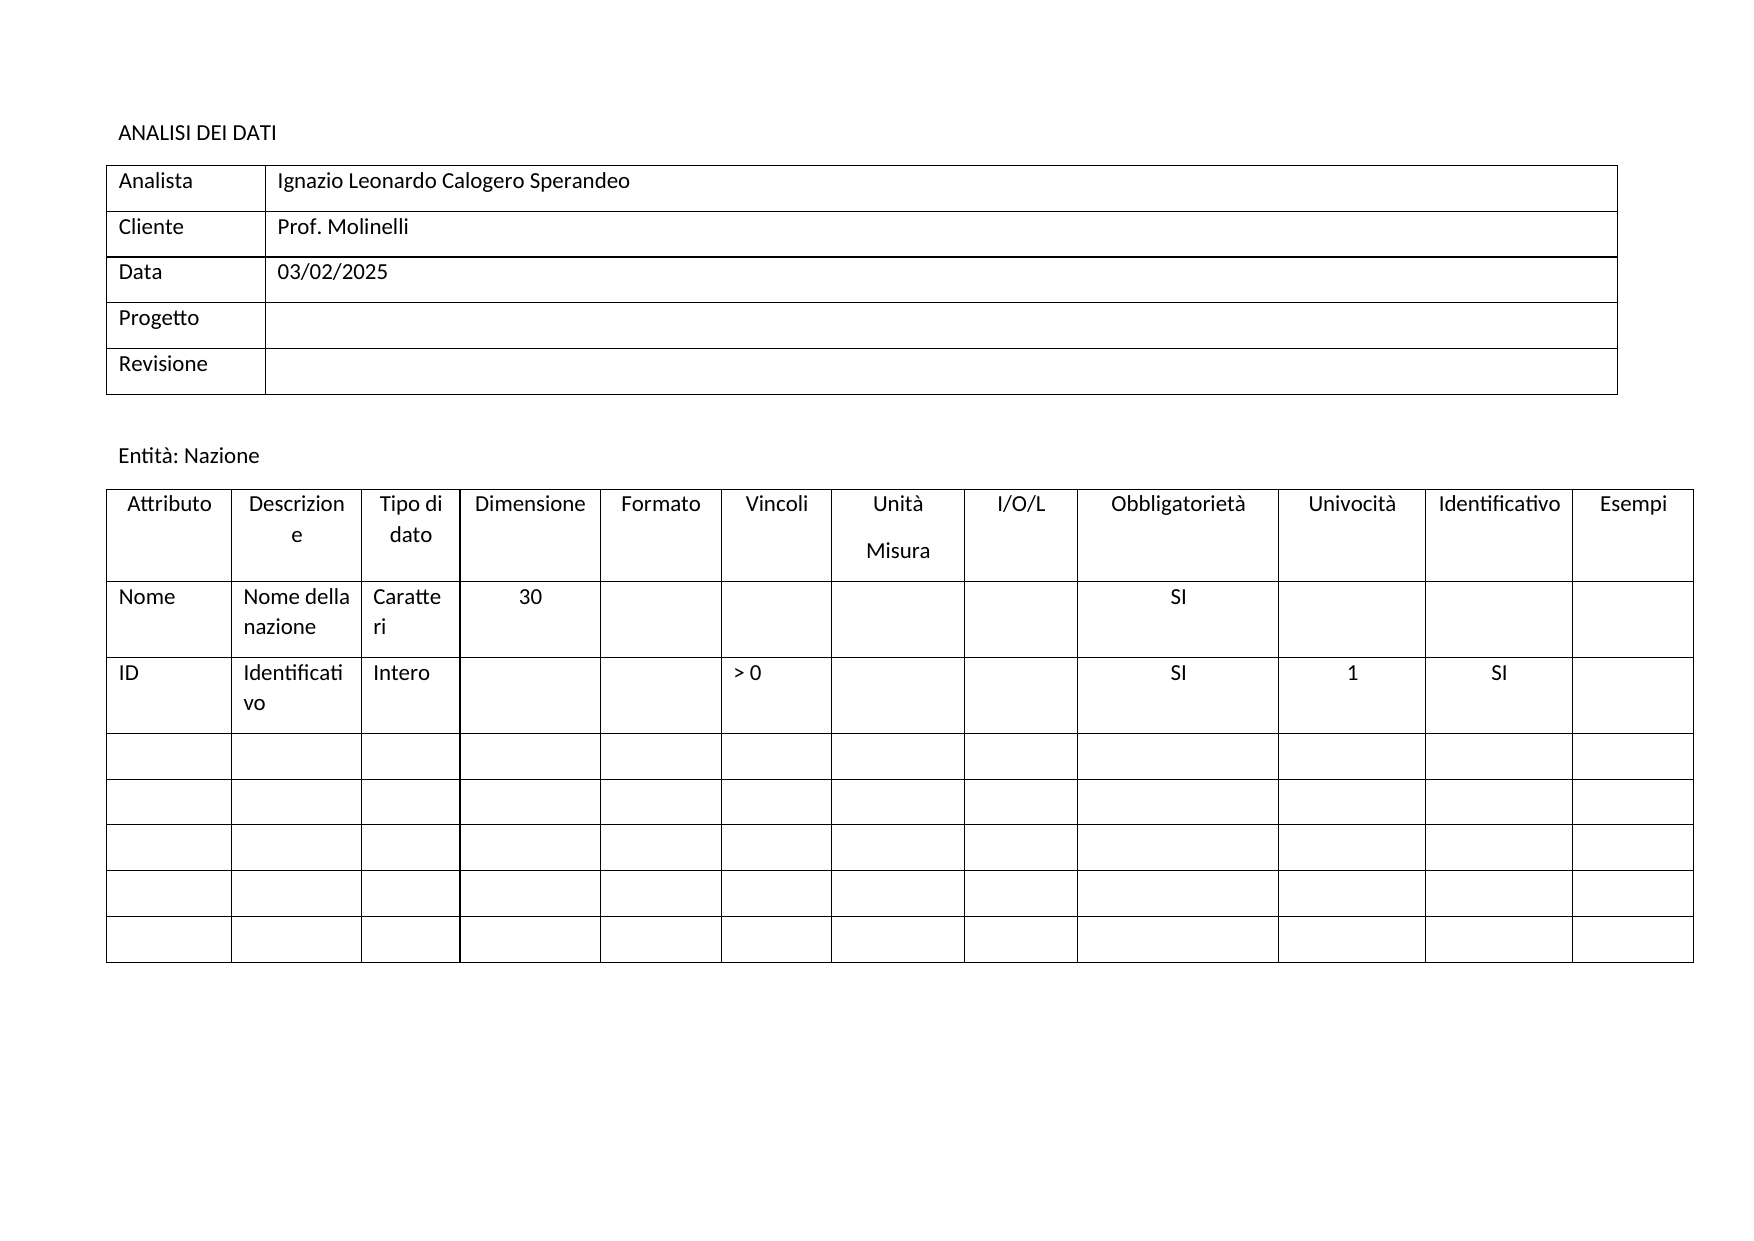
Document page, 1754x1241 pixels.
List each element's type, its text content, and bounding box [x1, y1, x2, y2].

table_cell [362, 734, 459, 779]
table_cell [461, 825, 600, 870]
table_cell Nome della nazione [232, 582, 361, 657]
table_cell [601, 871, 721, 916]
table_cell [461, 734, 600, 779]
table_cell [722, 871, 831, 916]
table_cell SI [1426, 658, 1572, 733]
table_header Analista [107, 166, 265, 211]
table_cell [1279, 780, 1425, 824]
table_cell [1426, 582, 1572, 657]
table_cell [1078, 780, 1278, 824]
table_header I/O/L [965, 490, 1077, 581]
table_cell [601, 917, 721, 962]
table_cell 30 [461, 582, 600, 657]
table_cell [1078, 825, 1278, 870]
table_cell [1573, 871, 1693, 916]
table_cell [461, 780, 600, 824]
table_cell [107, 917, 231, 962]
table_cell [601, 658, 721, 733]
table_cell [832, 780, 964, 824]
table_header Vincoli [722, 490, 831, 581]
table_cell [461, 917, 600, 962]
table_cell [232, 917, 361, 962]
table_cell [1573, 825, 1693, 870]
table_cell [722, 780, 831, 824]
table_cell [965, 780, 1077, 824]
table_cell [1279, 582, 1425, 657]
table_cell Progetto [107, 303, 265, 348]
table_header Dimensione [461, 490, 600, 581]
table_cell [232, 780, 361, 824]
table_header Attributo [107, 490, 231, 581]
table_cell [461, 658, 600, 733]
table_header Tipo di dato [362, 490, 459, 581]
table_header Esempi [1573, 490, 1693, 581]
table_header Formato [601, 490, 721, 581]
table_cell [107, 734, 231, 779]
table_cell [107, 871, 231, 916]
table_cell [722, 917, 831, 962]
table_cell Nome [107, 582, 231, 657]
table_cell [965, 917, 1077, 962]
table_cell [832, 658, 964, 733]
table_header Identificativo [1426, 490, 1572, 581]
table_cell [107, 825, 231, 870]
table_cell [601, 582, 721, 657]
table_cell [232, 871, 361, 916]
table_cell [601, 780, 721, 824]
table_cell [832, 734, 964, 779]
table_cell [1078, 917, 1278, 962]
table_cell [107, 780, 231, 824]
table_cell [1426, 734, 1572, 779]
table_cell [362, 917, 459, 962]
table_cell Identificativo [232, 658, 361, 733]
table_cell [1573, 734, 1693, 779]
table_cell [722, 582, 831, 657]
table_cell [1078, 871, 1278, 916]
table_cell 03/02/2025 [266, 258, 1617, 302]
table_cell [1426, 825, 1572, 870]
table_cell [1573, 917, 1693, 962]
table_cell [232, 825, 361, 870]
table_cell [601, 734, 721, 779]
table_cell Prof. Molinelli [266, 212, 1617, 256]
table_cell [832, 871, 964, 916]
table_cell [1279, 734, 1425, 779]
table_cell [362, 780, 459, 824]
table_header Ignazio Leonardo Calogero Sperandeo [266, 166, 1617, 211]
table_cell [1573, 780, 1693, 824]
table_cell [1573, 582, 1693, 657]
table_cell [1078, 734, 1278, 779]
table_cell [832, 825, 964, 870]
table_cell Cliente [107, 212, 265, 256]
table_cell [832, 582, 964, 657]
table_cell Data [107, 258, 265, 302]
table_header Obbligatorietà [1078, 490, 1278, 581]
table_cell 1 [1279, 658, 1425, 733]
table_cell [965, 825, 1077, 870]
table_cell [601, 825, 721, 870]
table_cell [722, 825, 831, 870]
table_cell [1279, 871, 1425, 916]
table_cell [232, 734, 361, 779]
table_cell ID [107, 658, 231, 733]
table_cell Intero [362, 658, 459, 733]
table_cell Caratteri [362, 582, 459, 657]
table_cell > 0 [722, 658, 831, 733]
table_cell [266, 349, 1617, 394]
table_cell Revisione [107, 349, 265, 394]
table_cell [1573, 658, 1693, 733]
table_cell [362, 825, 459, 870]
table_cell [1426, 871, 1572, 916]
table_cell [965, 734, 1077, 779]
table_cell [1279, 825, 1425, 870]
table_cell [1426, 780, 1572, 824]
text ANALISI DEI DATI [118, 118, 1606, 146]
table_cell [1279, 917, 1425, 962]
table_cell [722, 734, 831, 779]
table_header Univocità [1279, 490, 1425, 581]
table_cell [1426, 917, 1572, 962]
table_header Unità Misura [832, 490, 964, 581]
table_cell [266, 303, 1617, 348]
table_cell [362, 871, 459, 916]
table_cell [965, 582, 1077, 657]
table_cell SI [1078, 658, 1278, 733]
table_cell [461, 871, 600, 916]
table_cell [832, 917, 964, 962]
table_header Descrizione [232, 490, 361, 581]
table_cell [965, 871, 1077, 916]
table_cell [965, 658, 1077, 733]
text Entità: Nazione [118, 442, 1606, 469]
table_cell SI [1078, 582, 1278, 657]
